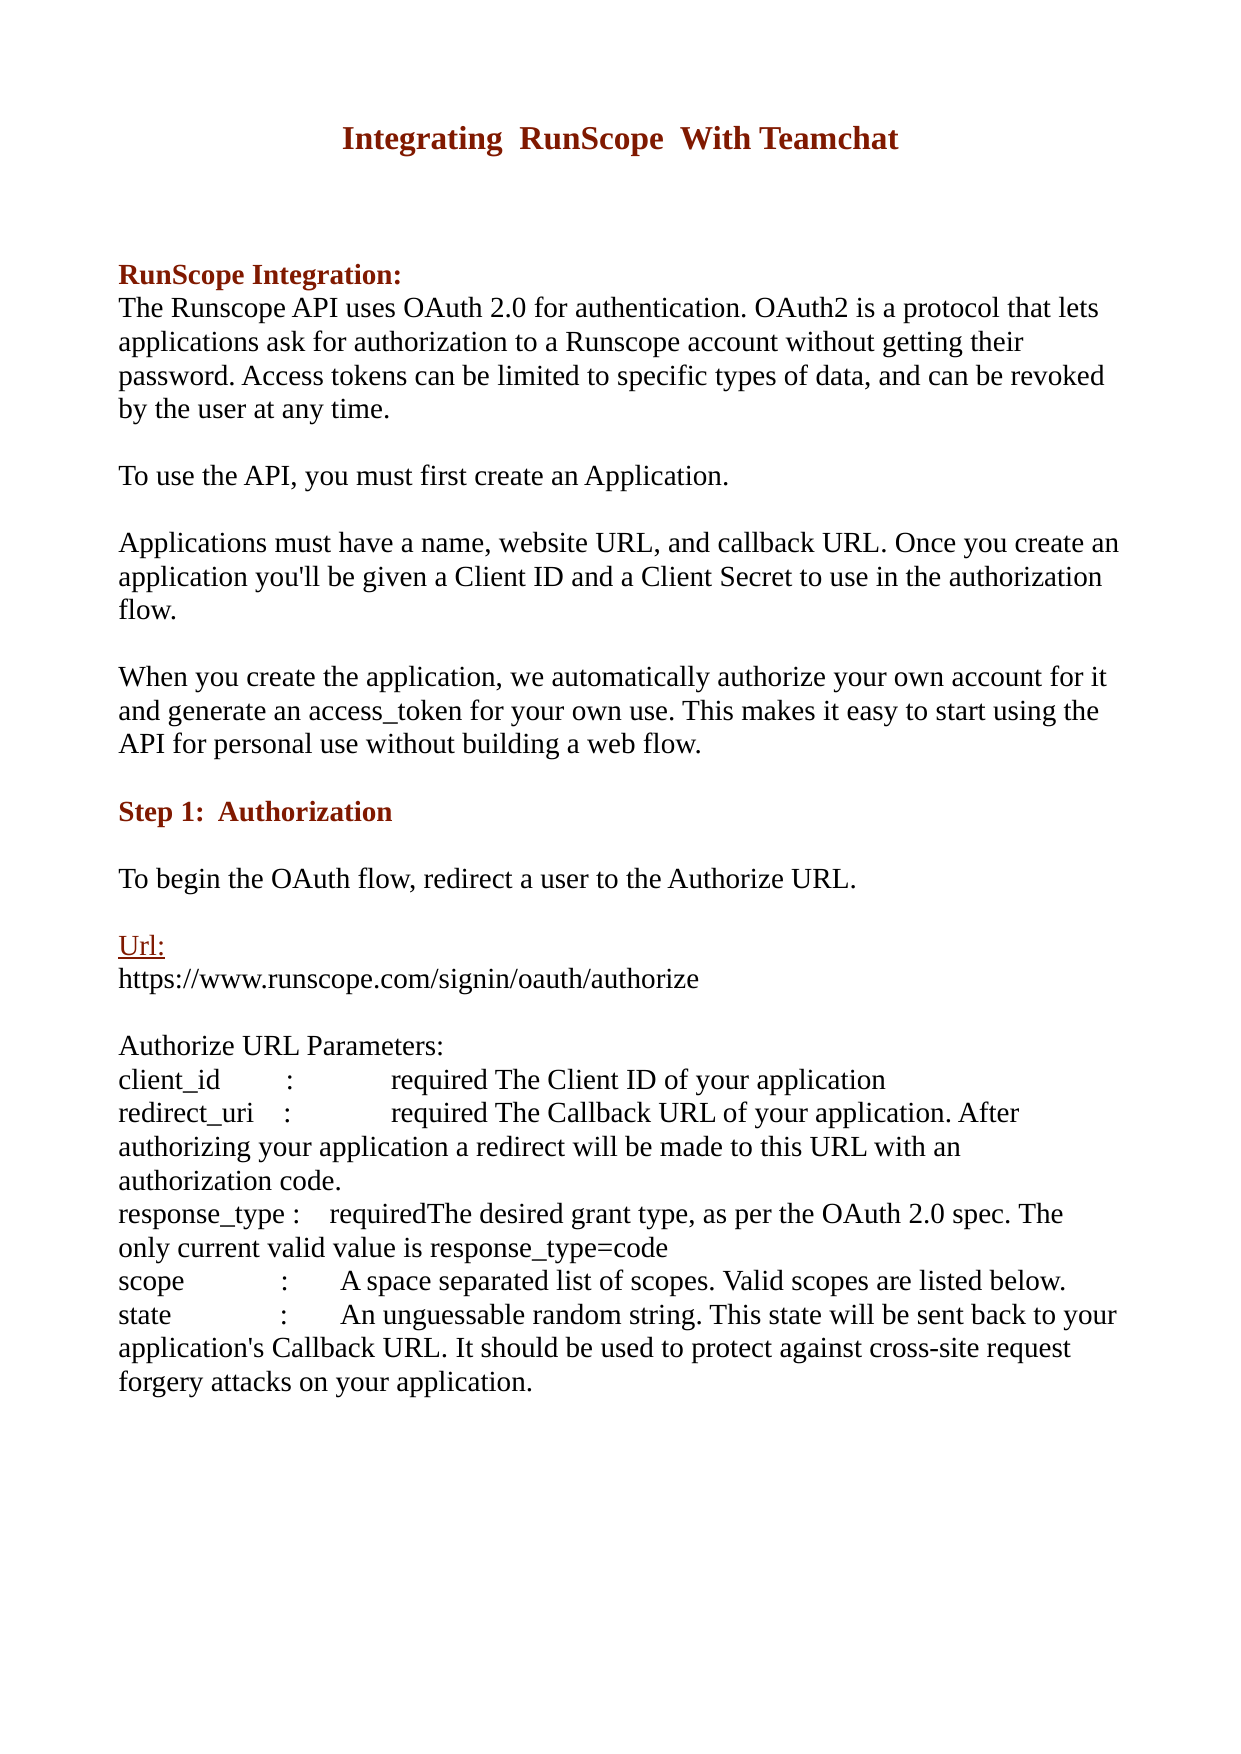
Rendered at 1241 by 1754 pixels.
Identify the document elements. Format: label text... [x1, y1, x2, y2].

text Url: [118, 928, 1122, 961]
text Step 1: Authorization [118, 794, 1122, 827]
text RunScope Integration: [118, 257, 1122, 291]
text Authorize URL Parameters: [118, 1028, 1122, 1062]
text state : An unguessable random string. This state will be sent back to your application's Callback URL. It should be used to protect against cross-site request forgery attacks on your application. [118, 1297, 1122, 1397]
text Integrating RunScope With Teamchat [118, 118, 1122, 156]
text To begin the OAuth flow, redirect a user to the Authorize URL. [118, 861, 1122, 894]
text client_id : required The Client ID of your application [118, 1062, 1122, 1096]
text response_type : requiredThe desired grant type, as per the OAuth 2.0 spec. The only current valid value is response_type=code [118, 1196, 1122, 1263]
text https://www.runscope.com/signin/oauth/authorize [118, 961, 1122, 995]
text Applications must have a name, website URL, and callback URL. Once you create an application you'll be given a Client ID and a Client Secret to use in the authorization flow. [118, 525, 1122, 626]
text scope : A space separated list of scopes. Valid scopes are listed below. [118, 1263, 1122, 1297]
text When you create the application, we automatically authorize your own account for it and generate an access_token for your own use. This makes it easy to start using the API for personal use without building a web flow. [118, 659, 1122, 760]
text To use the API, you must first create an Application. [118, 458, 1122, 492]
text The Runscope API uses OAuth 2.0 for authentication. OAuth2 is a protocol that lets applications ask for authorization to a Runscope account without getting their password. Access tokens can be limited to specific types of data, and can be revoked by the user at any time. [118, 291, 1122, 425]
text redirect_uri : required The Callback URL of your application. After authorizing your application a redirect will be made to this URL with an authorization code. [118, 1096, 1122, 1196]
